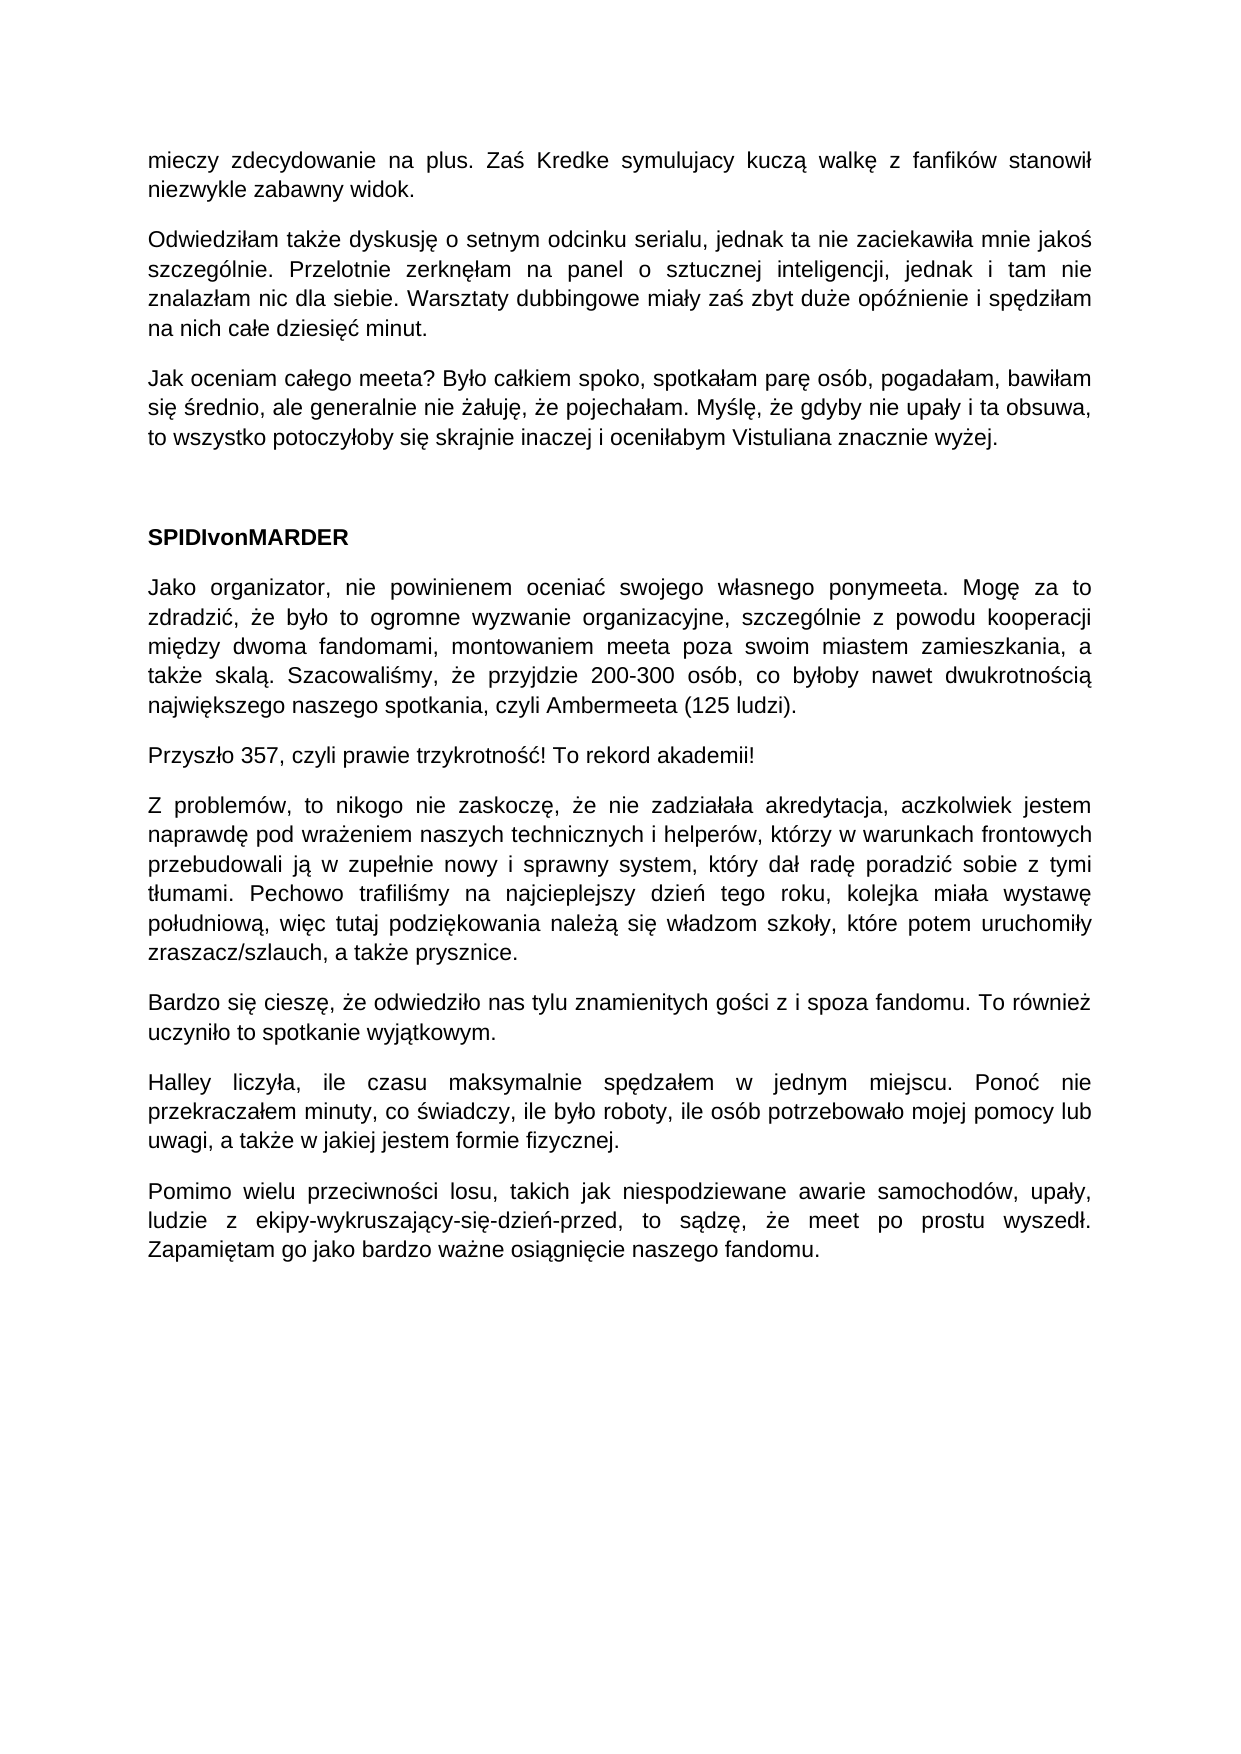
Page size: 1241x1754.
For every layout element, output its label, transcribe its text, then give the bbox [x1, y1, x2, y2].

text Z problemów, to nikogo nie zaskoczę, że nie zadziałała akredytacja, aczkolwiek jestem naprawdę pod wrażeniem naszych technicznych i helperów, którzy w warunkach frontowych przebudowali ją w zupełnie nowy i sprawny system, który dał radę poradzić sobie z tymi tłumami. Pechowo trafiliśmy na najcieplejszy dzień tego roku, kolejka miała wystawę południową, więc tutaj podziękowania należą się władzom szkoły, które potem uruchomiły zraszacz/szlauch, a także prysznice. [148, 793, 1093, 965]
text Bardzo się cieszę, że odwiedziło nas tylu znamienitych gości z i spoza fandomu. To również uczyniło to spotkanie wyjątkowym. [148, 990, 1093, 1045]
text Odwiedziłam także dyskusję o setnym odcinku serialu, jednak ta nie zaciekawiła mnie jakoś szczególnie. Przelotnie zerknęłam na panel o sztucznej inteligencji, jednak i tam nie znalazłam nic dla siebie. Warsztaty dubbingowe miały zaś zbyt duże opóźnienie i spędziłam na nich całe dziesięć minut. [148, 227, 1093, 341]
text Jak oceniam całego meeta? Było całkiem spoko, spotkałam parę osób, pogadałam, bawiłam się średnio, ale generalnie nie żałuję, że pojechałam. Myślę, że gdyby nie upały i ta obsuwa, to wszystko potoczyłoby się skrajnie inaczej i oceniłabym Vistuliana znacznie wyżej. [148, 366, 1093, 450]
text Pomimo wielu przeciwności losu, takich jak niespodziewane awarie samochodów, upały, ludzie z ekipy-wykruszający-się-dzień-przed, to sądzę, że meet po prostu wyszedł. Zapamiętam go jako bardzo ważne osiągnięcie naszego fandomu. [148, 1178, 1093, 1263]
text Halley liczyła, ile czasu maksymalnie spędzałem w jednym miejscu. Ponoć nie przekraczałem minuty, co świadczy, ile było roboty, ile osób potrzebowało mojej pomocy lub uwagi, a także w jakiej jestem formie fizycznej. [148, 1069, 1093, 1154]
text mieczy zdecydowanie na plus. Zaś Kredke symulujacy kuczą walkę z fanfików stanowił niezwykle zabawny widok. [148, 148, 1093, 203]
text Jako organizator, nie powinienem oceniać swojego własnego ponymeeta. Mogę za to zdradzić, że było to ogromne wyzwanie organizacyjne, szczególnie z powodu kooperacji między dwoma fandomami, montowaniem meeta poza swoim miastem zamieszkania, a także skalą. Szacowaliśmy, że przyjdzie 200-300 osób, co byłoby nawet dwukrotnością największego naszego spotkania, czyli Ambermeeta (125 ludzi). [148, 575, 1093, 718]
text SPIDIvonMARDER [148, 525, 1093, 550]
text Przyszło 357, czyli prawie trzykrotność! To rekord akademii! [148, 743, 1093, 768]
